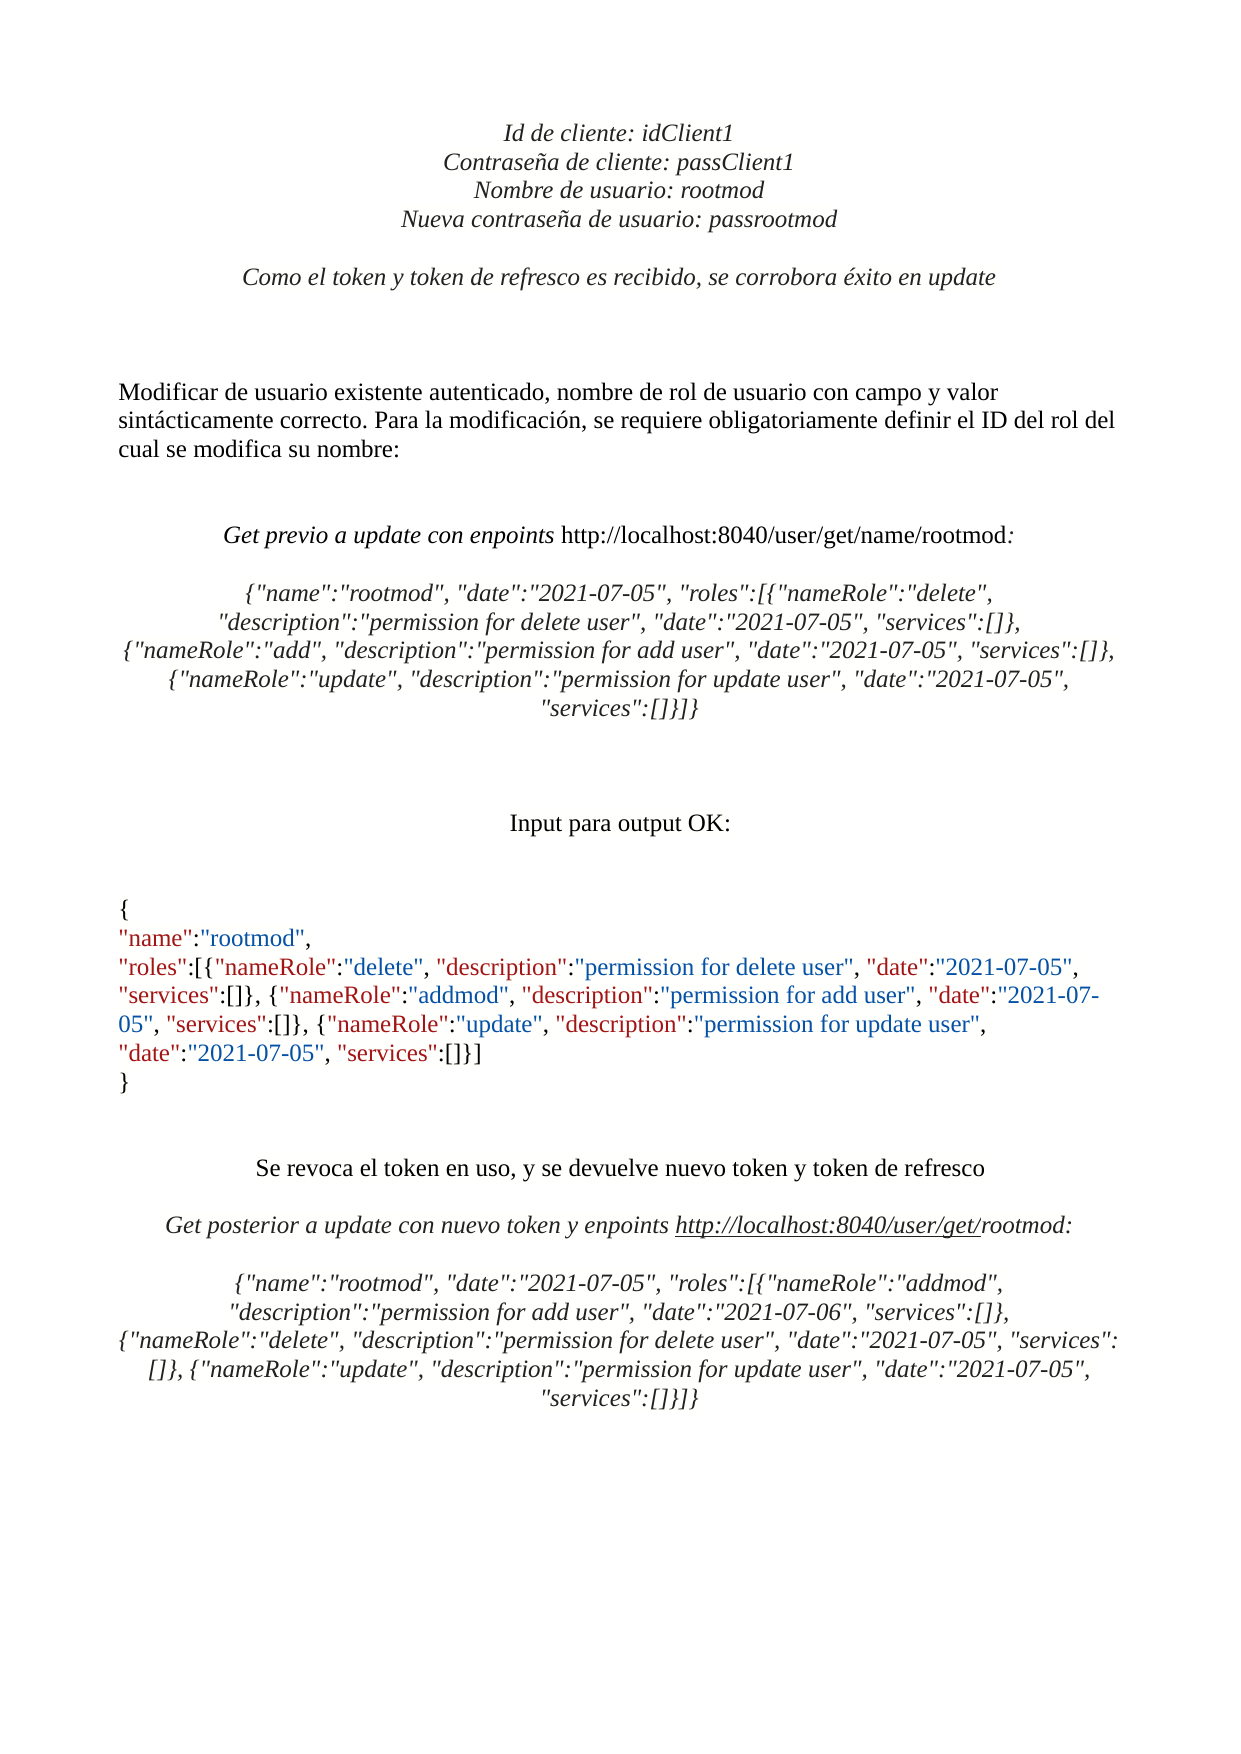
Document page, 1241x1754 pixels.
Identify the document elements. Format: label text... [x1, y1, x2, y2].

text Modificar de usuario existente autenticado, nombre de rol de usuario con campo y valor sintácticamente correcto. Para la modificación, se requiere obligatoriamente definir el ID del rol del cual se modifica su nombre: [118, 377, 1122, 463]
text Nombre de usuario: rootmod [118, 176, 1122, 204]
text Get previo a update con enpoints http://localhost:8040/user/get/name/rootmod: [118, 521, 1122, 549]
text "roles":[{"nameRole":"delete", "description":"permission for delete user", "date":"2021-07-05", "services":[]}, {"nameRole":"addmod", "description":"permission for add user", "date":"2021-07-05", "services":[]}, {"nameRole":"update", "description":"permission for update user", "date":"2021-07-05", "services":[]}] [118, 952, 1122, 1067]
text } [118, 1067, 1122, 1096]
text Id de cliente: idClient1 [118, 118, 1122, 147]
text Get posterior a update con nuevo token y enpoints http://localhost:8040/user/get/rootmod: [118, 1211, 1122, 1239]
text Como el token y token de refresco es recibido, se corrobora éxito en update [118, 262, 1122, 291]
text {"name":"rootmod", "date":"2021-07-05", "roles":[{"nameRole":"delete", "description":"permission for delete user", "date":"2021-07-05", "services":[]}, {"nameRole":"add", "description":"permission for add user", "date":"2021-07-05", "services":[]}, {"nameRole":"update", "description":"permission for update user", "date":"2021-07-05", "services":[]}]} [118, 578, 1122, 722]
text Nueva contraseña de usuario: passrootmod [118, 204, 1122, 233]
text {"name":"rootmod", "date":"2021-07-05", "roles":[{"nameRole":"addmod", "description":"permission for add user", "date":"2021-07-06", "services":[]}, {"nameRole":"delete", "description":"permission for delete user", "date":"2021-07-05", "services":[]}, {"nameRole":"update", "description":"permission for update user", "date":"2021-07-05", "services":[]}]} [118, 1268, 1122, 1412]
text "name":"rootmod", [118, 923, 1122, 952]
text { [118, 894, 1122, 923]
text Contraseña de cliente: passClient1 [118, 147, 1122, 176]
text Input para output OK: [118, 808, 1122, 837]
text Se revoca el token en uso, y se devuelve nuevo token y token de refresco [118, 1153, 1122, 1182]
